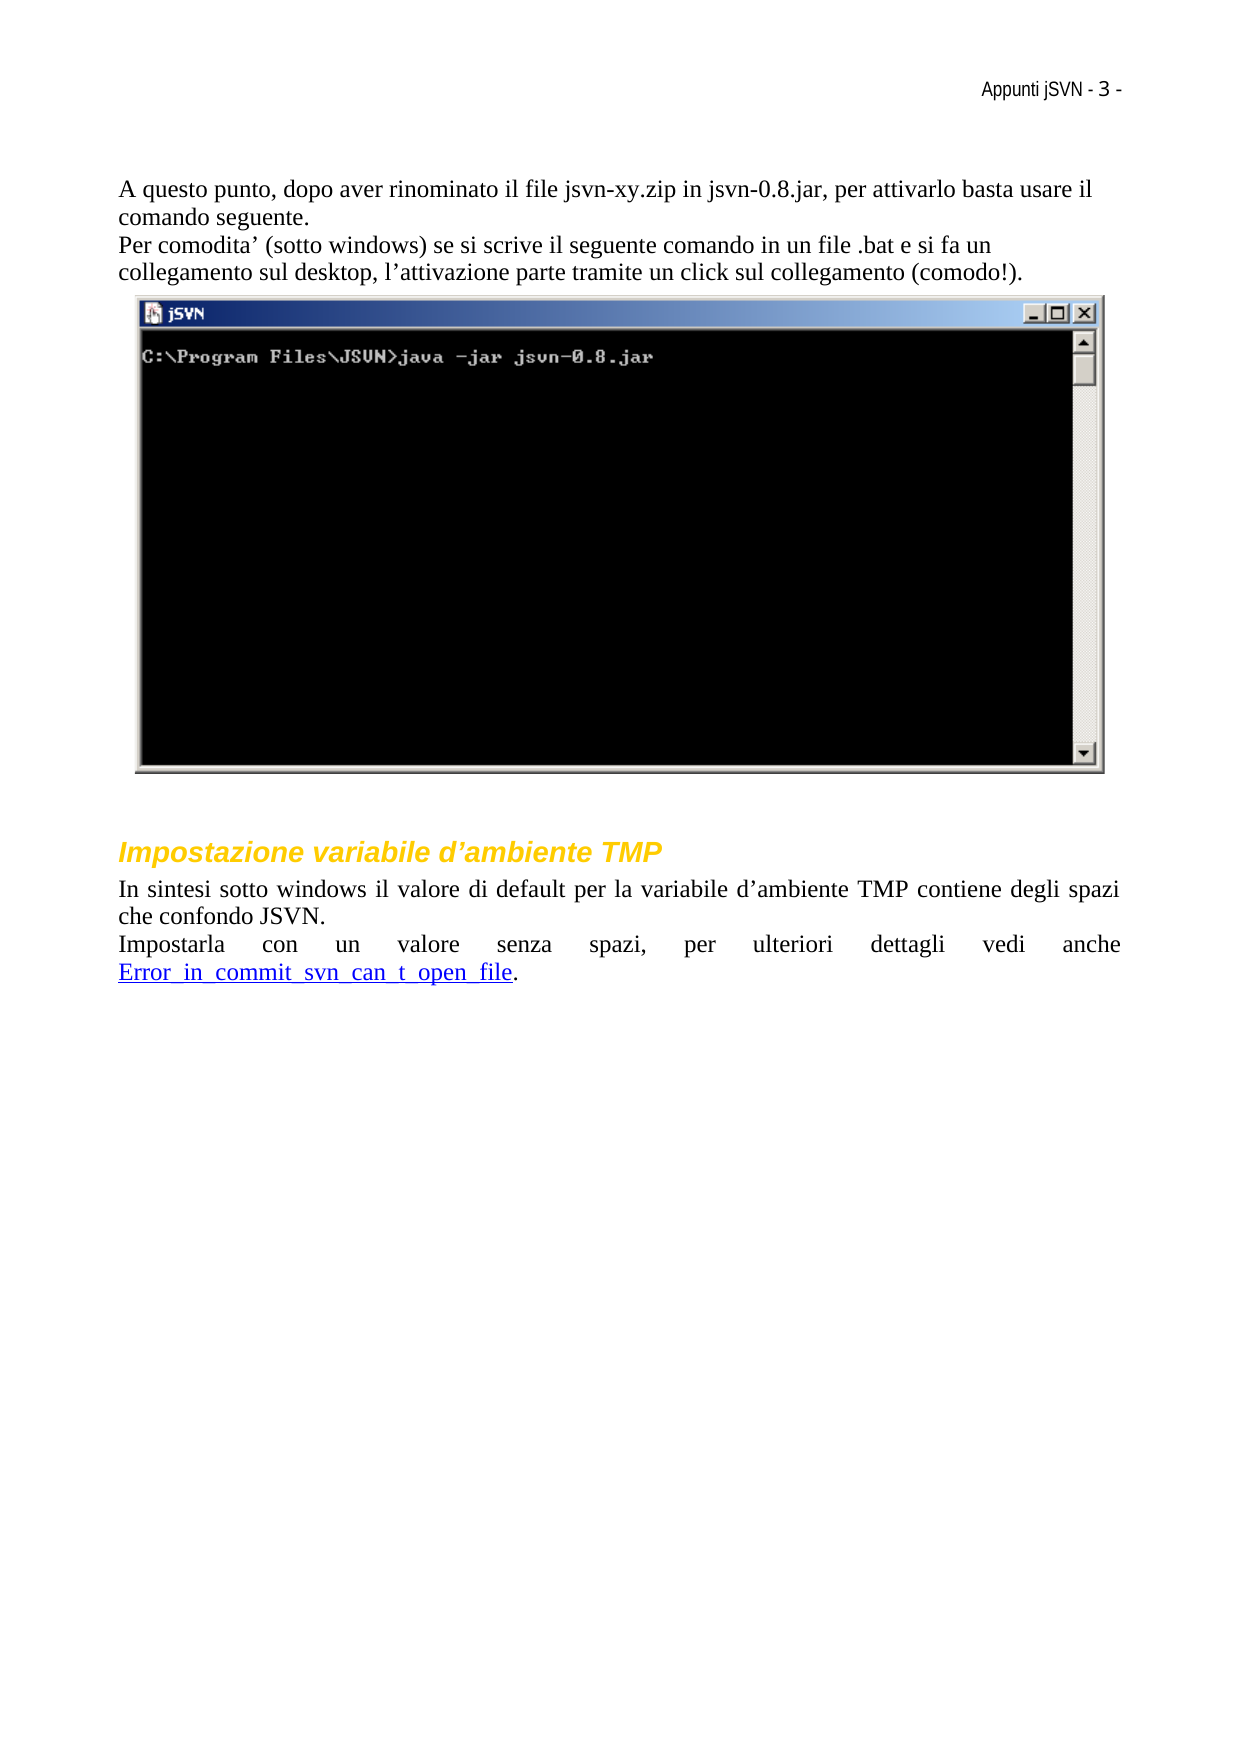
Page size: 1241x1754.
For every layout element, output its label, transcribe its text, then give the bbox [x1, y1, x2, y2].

text Per comodita’ (sotto windows) se si scrive il seguente comando in un file .bat e si fa un collegamento sul desktop, l’attivazione parte tramite un click sul collegamento (comodo!). [118, 231, 1122, 286]
text Impostarla con un valore senza spazi, per ulteriori dettagli vedi anche Error_in_commit_svn_can_t_open_file. [118, 930, 1122, 986]
subtitle Impostazione variabile d’ambiente TMP [118, 836, 1122, 868]
text In sintesi sotto windows il valore di default per la variabile d’ambiente TMP contiene degli spazi che confondo JSVN. [118, 875, 1122, 930]
text A questo punto, dopo aver rinominato il file jsvn-xy.zip in jsvn-0.8.jar, per attivarlo basta usare il comando seguente. [118, 175, 1122, 231]
picture [134, 295, 1105, 774]
